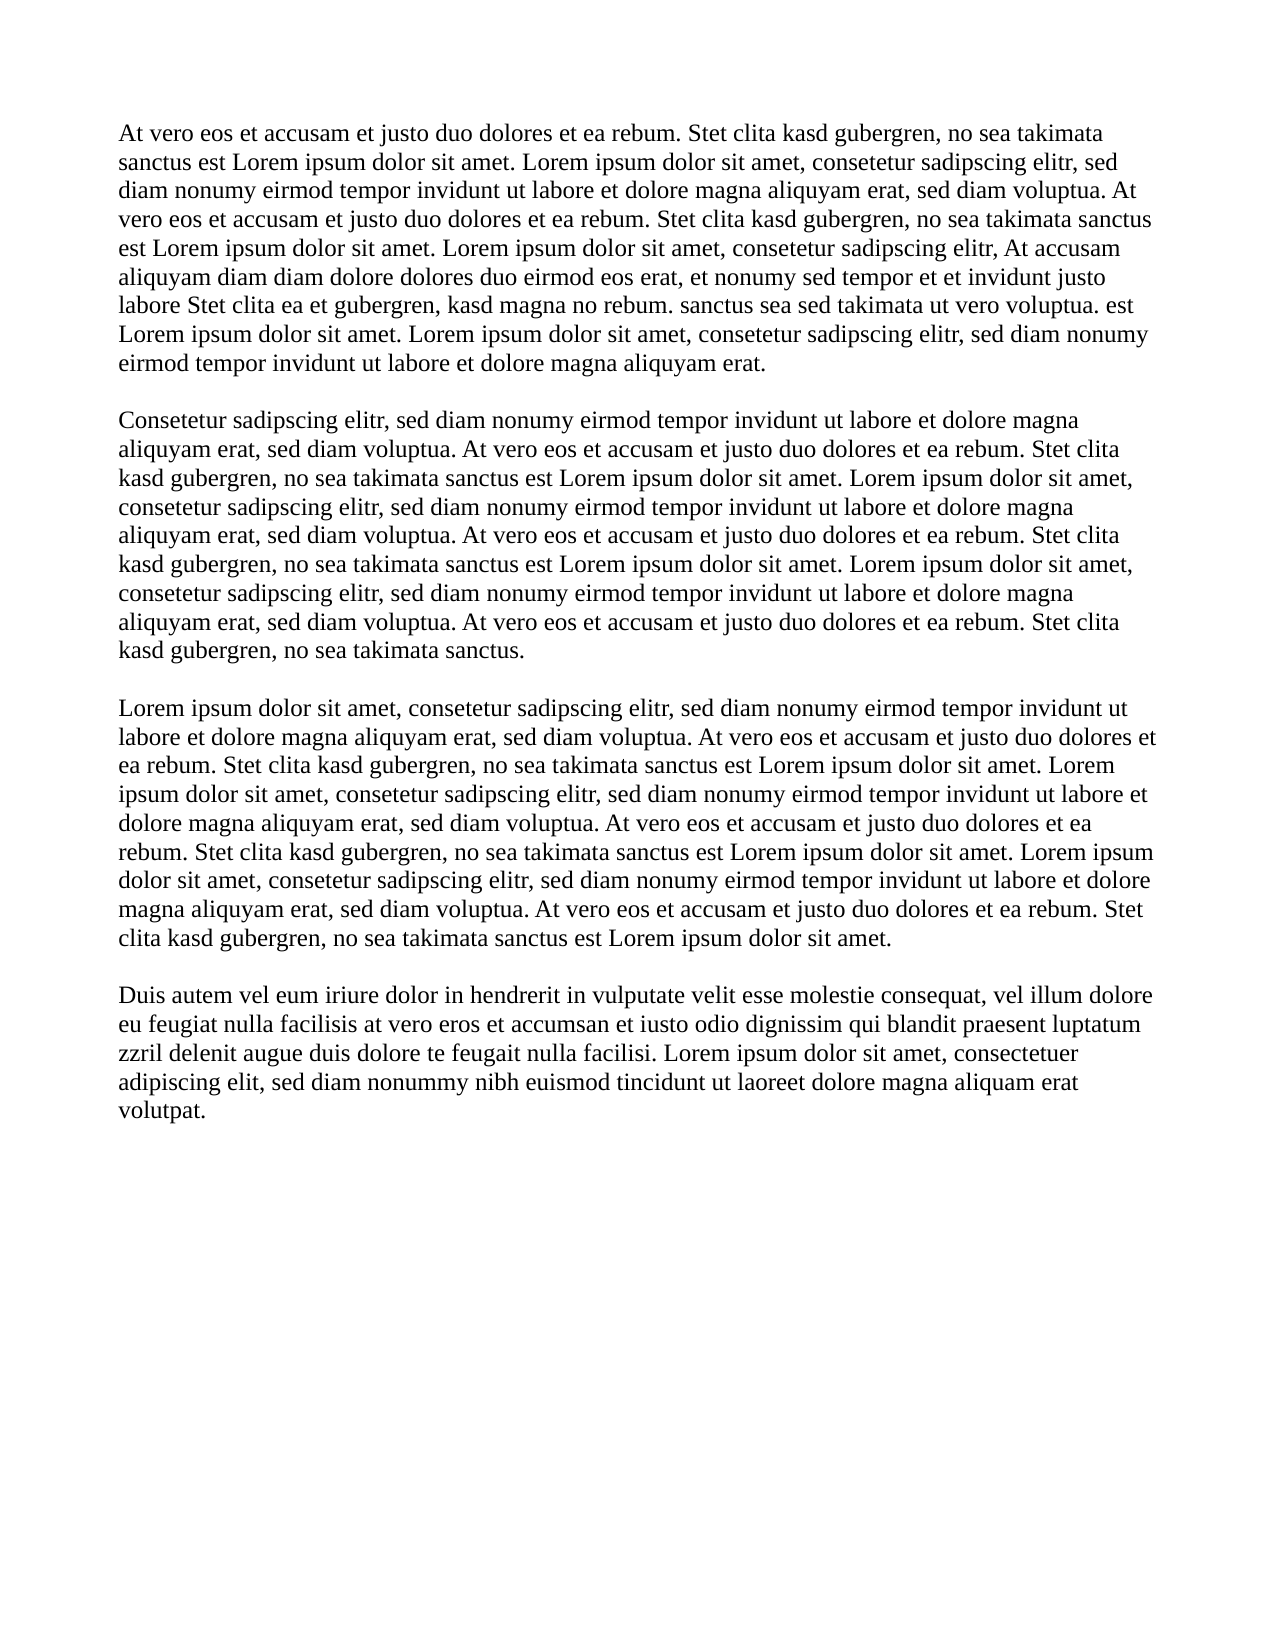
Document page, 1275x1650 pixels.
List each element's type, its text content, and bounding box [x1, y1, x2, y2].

text Consetetur sadipscing elitr, sed diam nonumy eirmod tempor invidunt ut labore et dolore magna aliquyam erat, sed diam voluptua. At vero eos et accusam et justo duo dolores et ea rebum. Stet clita kasd gubergren, no sea takimata sanctus est Lorem ipsum dolor sit amet. Lorem ipsum dolor sit amet, consetetur sadipscing elitr, sed diam nonumy eirmod tempor invidunt ut labore et dolore magna aliquyam erat, sed diam voluptua. At vero eos et accusam et justo duo dolores et ea rebum. Stet clita kasd gubergren, no sea takimata sanctus est Lorem ipsum dolor sit amet. Lorem ipsum dolor sit amet, consetetur sadipscing elitr, sed diam nonumy eirmod tempor invidunt ut labore et dolore magna aliquyam erat, sed diam voluptua. At vero eos et accusam et justo duo dolores et ea rebum. Stet clita kasd gubergren, no sea takimata sanctus. [118, 406, 1157, 664]
text At vero eos et accusam et justo duo dolores et ea rebum. Stet clita kasd gubergren, no sea takimata sanctus est Lorem ipsum dolor sit amet. Lorem ipsum dolor sit amet, consetetur sadipscing elitr, sed diam nonumy eirmod tempor invidunt ut labore et dolore magna aliquyam erat, sed diam voluptua. At vero eos et accusam et justo duo dolores et ea rebum. Stet clita kasd gubergren, no sea takimata sanctus est Lorem ipsum dolor sit amet. Lorem ipsum dolor sit amet, consetetur sadipscing elitr, At accusam aliquyam diam diam dolore dolores duo eirmod eos erat, et nonumy sed tempor et et invidunt justo labore Stet clita ea et gubergren, kasd magna no rebum. sanctus sea sed takimata ut vero voluptua. est Lorem ipsum dolor sit amet. Lorem ipsum dolor sit amet, consetetur sadipscing elitr, sed diam nonumy eirmod tempor invidunt ut labore et dolore magna aliquyam erat. [118, 118, 1157, 377]
text Lorem ipsum dolor sit amet, consetetur sadipscing elitr, sed diam nonumy eirmod tempor invidunt ut labore et dolore magna aliquyam erat, sed diam voluptua. At vero eos et accusam et justo duo dolores et ea rebum. Stet clita kasd gubergren, no sea takimata sanctus est Lorem ipsum dolor sit amet. Lorem ipsum dolor sit amet, consetetur sadipscing elitr, sed diam nonumy eirmod tempor invidunt ut labore et dolore magna aliquyam erat, sed diam voluptua. At vero eos et accusam et justo duo dolores et ea rebum. Stet clita kasd gubergren, no sea takimata sanctus est Lorem ipsum dolor sit amet. Lorem ipsum dolor sit amet, consetetur sadipscing elitr, sed diam nonumy eirmod tempor invidunt ut labore et dolore magna aliquyam erat, sed diam voluptua. At vero eos et accusam et justo duo dolores et ea rebum. Stet clita kasd gubergren, no sea takimata sanctus est Lorem ipsum dolor sit amet. [118, 693, 1157, 952]
text Duis autem vel eum iriure dolor in hendrerit in vulputate velit esse molestie consequat, vel illum dolore eu feugiat nulla facilisis at vero eros et accumsan et iusto odio dignissim qui blandit praesent luptatum zzril delenit augue duis dolore te feugait nulla facilisi. Lorem ipsum dolor sit amet, consectetuer adipiscing elit, sed diam nonummy nibh euismod tincidunt ut laoreet dolore magna aliquam erat volutpat. [118, 981, 1157, 1124]
